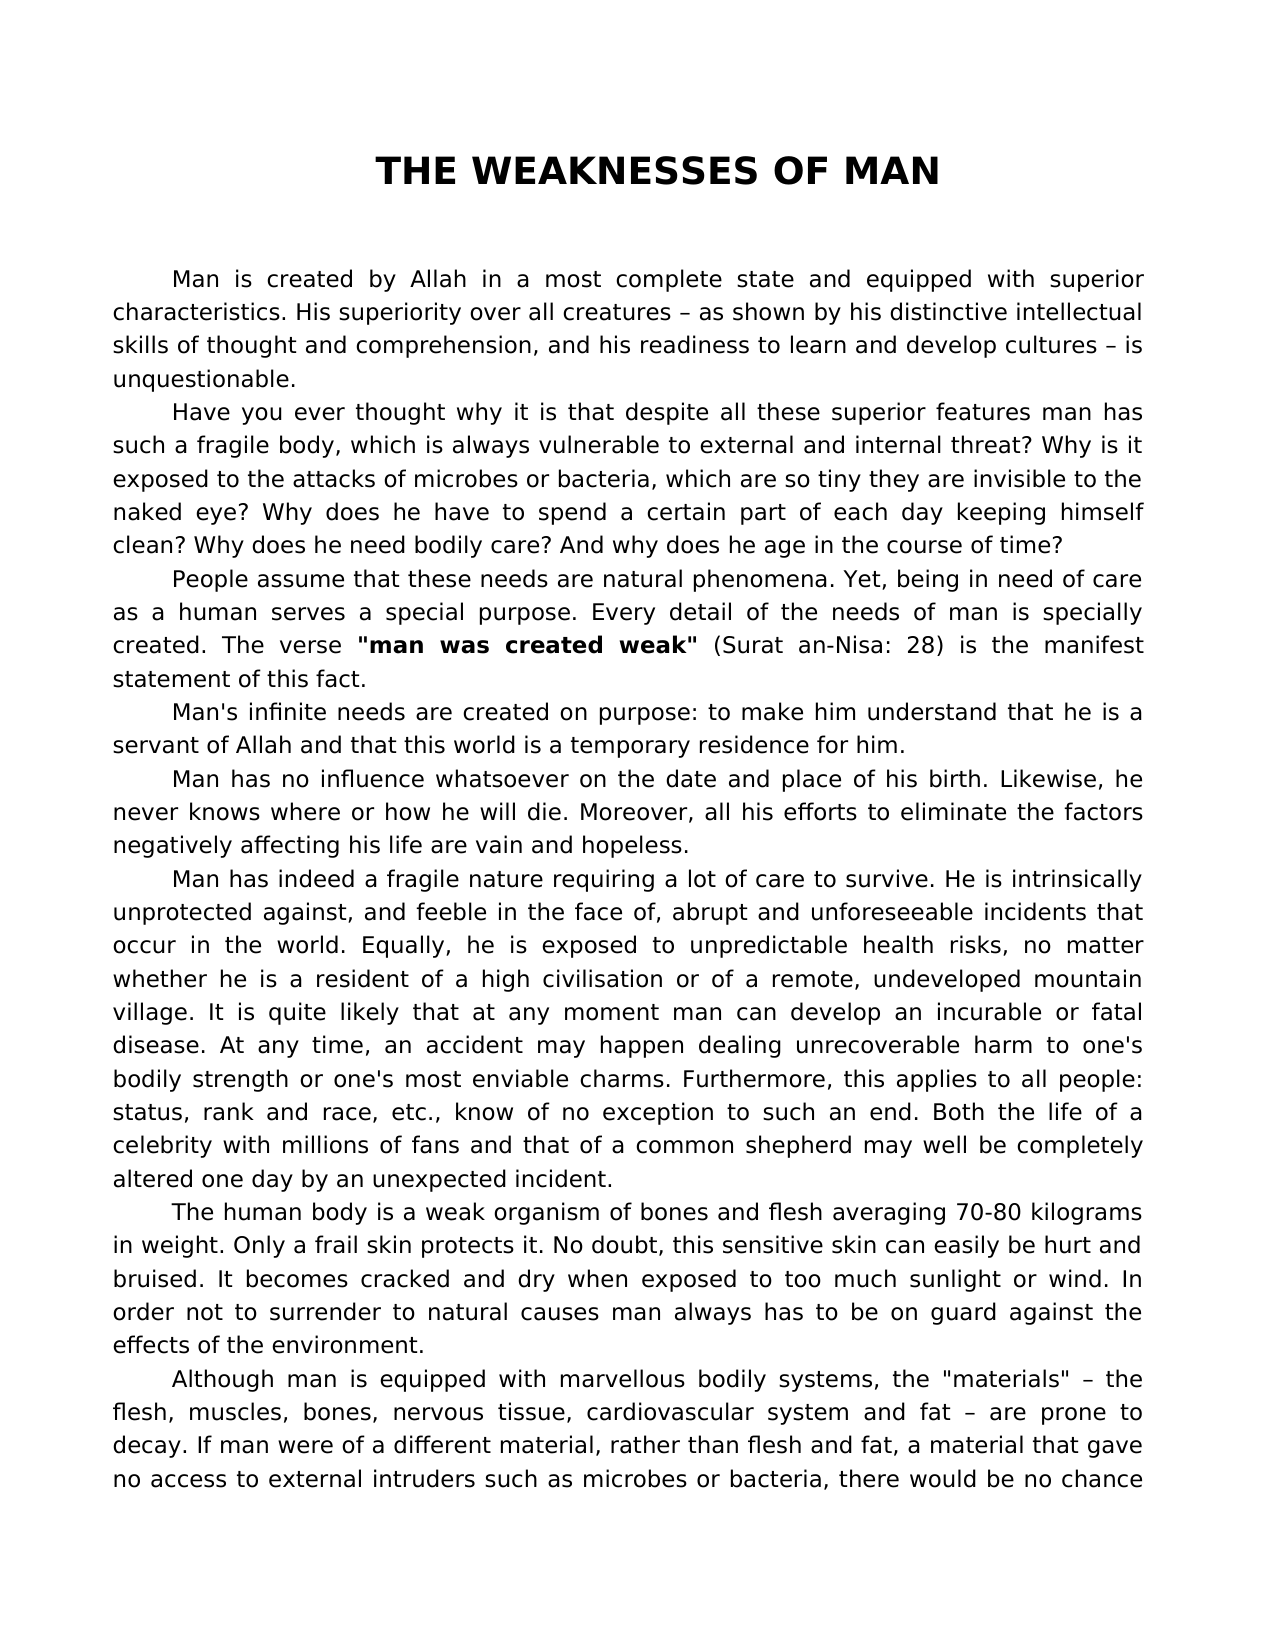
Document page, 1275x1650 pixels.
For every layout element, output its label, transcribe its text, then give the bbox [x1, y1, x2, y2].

text Man's infinite needs are created on purpose: to make him understand that he is a servant of Allah and that this world is a temporary residence for him. [112, 694, 1145, 760]
text Have you ever thought why it is that despite all these superior features man has such a fragile body, which is always vulnerable to external and internal threat? Why is it exposed to the attacks of microbes or bacteria, which are so tiny they are invisible to the naked eye? Why does he have to spend a certain part of each day keeping himself clean? Why does he need bodily care? And why does he age in the course of time? [112, 394, 1145, 560]
text The human body is a weak organism of bones and flesh averaging 70-80 kilograms in weight. Only a frail skin protects it. No doubt, this sensitive skin can easily be hurt and bruised. It becomes cracked and dry when exposed to too much sunlight or wind. In order not to surrender to natural causes man always has to be on guard against the effects of the environment. [112, 1194, 1145, 1360]
text Man has no influence whatsoever on the date and place of his birth. Likewise, he never knows where or how he will die. Moreover, all his efforts to eliminate the factors negatively affecting his life are vain and hopeless. [112, 760, 1145, 860]
text Man is created by Allah in a most complete state and equipped with superior characteristics. His superiority over all creatures – as shown by his distinctive intellectual skills of thought and comprehension, and his readiness to learn and develop cultures – is unquestionable. [112, 260, 1145, 394]
text People assume that these needs are natural phenomena. Yet, being in need of care as a human serves a special purpose. Every detail of the needs of man is specially created. The verse "man was created weak" (Surat an-Nisa: 28) is the manifest statement of this fact. [112, 560, 1145, 694]
text Although man is equipped with marvellous bodily systems, the "materials" – the flesh, muscles, bones, nervous tissue, cardiovascular system and fat – are prone to decay. If man were of a different material, rather than flesh and fat, a material that gave no access to external intruders such as microbes or bacteria, there would be no chance [112, 1360, 1145, 1494]
text THE WEAKNESSES OF MAN [112, 150, 1145, 194]
text Man has indeed a fragile nature requiring a lot of care to survive. He is intrinsically unprotected against, and feeble in the face of, abrupt and unforeseeable incidents that occur in the world. Equally, he is exposed to unpredictable health risks, no matter whether he is a resident of a high civilisation or of a remote, undeveloped mountain village. It is quite likely that at any moment man can develop an incurable or fatal disease. At any time, an accident may happen dealing unrecoverable harm to one's bodily strength or one's most enviable charms. Furthermore, this applies to all people: status, rank and race, etc., know of no exception to such an end. Both the life of a celebrity with millions of fans and that of a common shepherd may well be completely altered one day by an unexpected incident. [112, 860, 1145, 1194]
